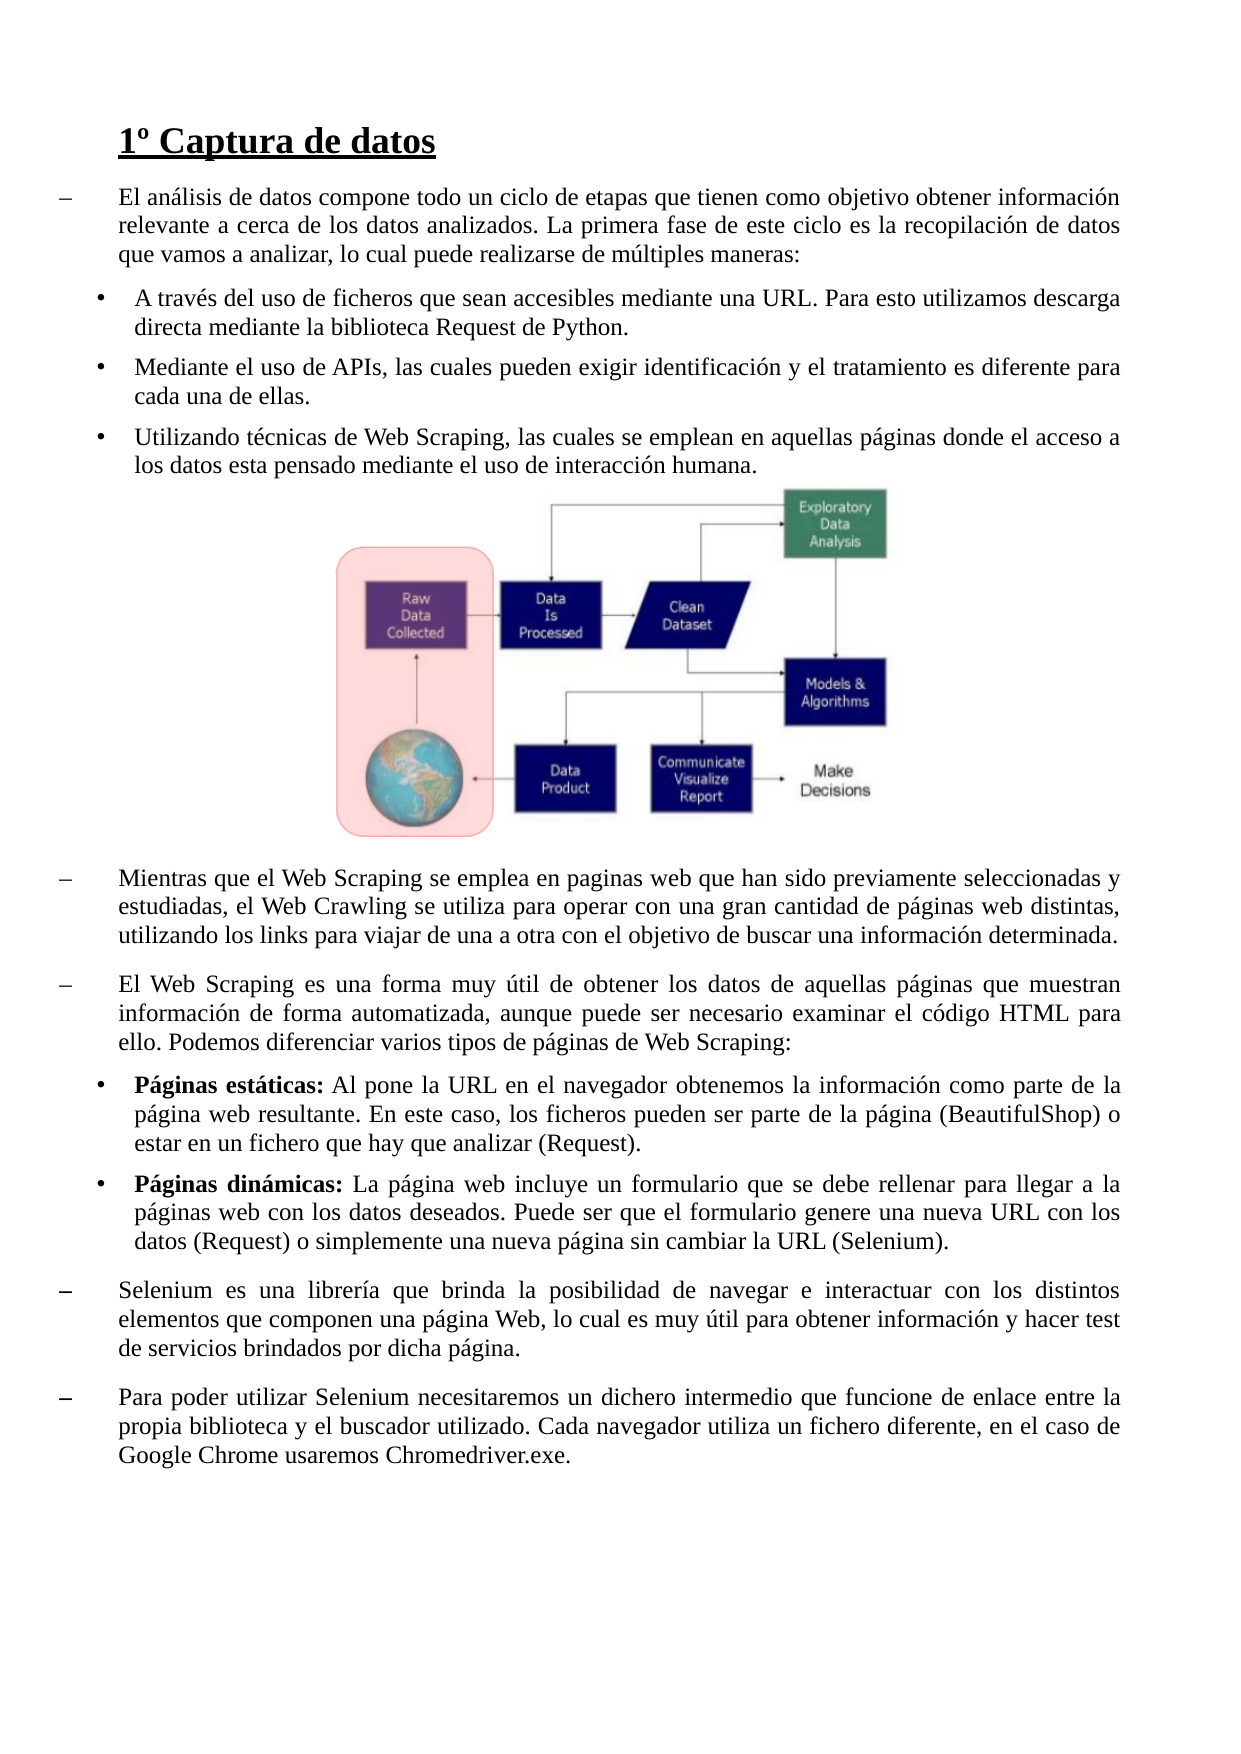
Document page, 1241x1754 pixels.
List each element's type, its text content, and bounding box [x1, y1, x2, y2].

text – El Web Scraping es una forma muy útil de obtener los datos de aquellas páginas que muestran información de forma automatizada, aunque puede ser necesario examinar el código HTML para ello. Podemos diferenciar varios tipos de páginas de Web Scraping: [59, 969, 1122, 1056]
list Mediante el uso de APIs, las cuales pueden exigir identificación y el tratamiento es diferente para cada una de ellas. [97, 352, 1122, 410]
picture [327, 486, 914, 842]
text – El análisis de datos compone todo un ciclo de etapas que tienen como objetivo obtener información relevante a cerca de los datos analizados. La primera fase de este ciclo es la recopilación de datos que vamos a analizar, lo cual puede realizarse de múltiples maneras: [59, 182, 1122, 268]
text – Selenium es una librería que brinda la posibilidad de navegar e interactuar con los distintos elementos que componen una página Web, lo cual es muy útil para obtener información y hacer test de servicios brindados por dicha página. [59, 1276, 1122, 1362]
text 1º Captura de datos [118, 118, 1122, 161]
text – Para poder utilizar Selenium necesitaremos un dichero intermedio que funcione de enlace entre la propia biblioteca y el buscador utilizado. Cada navegador utiliza un fichero diferente, en el caso de Google Chrome usaremos Chromedriver.exe. [59, 1382, 1122, 1469]
list A través del uso de ficheros que sean accesibles mediante una URL. Para esto utilizamos descarga directa mediante la biblioteca Request de Python. [97, 283, 1122, 340]
text – Mientras que el Web Scraping se emplea en paginas web que han sido previamente seleccionadas y estudiadas, el Web Crawling se utiliza para operar con una gran cantidad de páginas web distintas, utilizando los links para viajar de una a otra con el objetivo de buscar una información determinada. [59, 500, 1122, 949]
list Páginas dinámicas: La página web incluye un formulario que se debe rellenar para llegar a la páginas web con los datos deseados. Puede ser que el formulario genere una nueva URL con los datos (Request) o simplemente una nueva página sin cambiar la URL (Selenium). [97, 1169, 1122, 1255]
list Utilizando técnicas de Web Scraping, las cuales se emplean en aquellas páginas donde el acceso a los datos esta pensado mediante el uso de interacción humana. [97, 422, 1122, 479]
list Páginas estáticas: Al pone la URL en el navegador obtenemos la información como parte de la página web resultante. En este caso, los ficheros pueden ser parte de la página (BeautifulShop) o estar en un fichero que hay que analizar (Request). [97, 1071, 1122, 1157]
